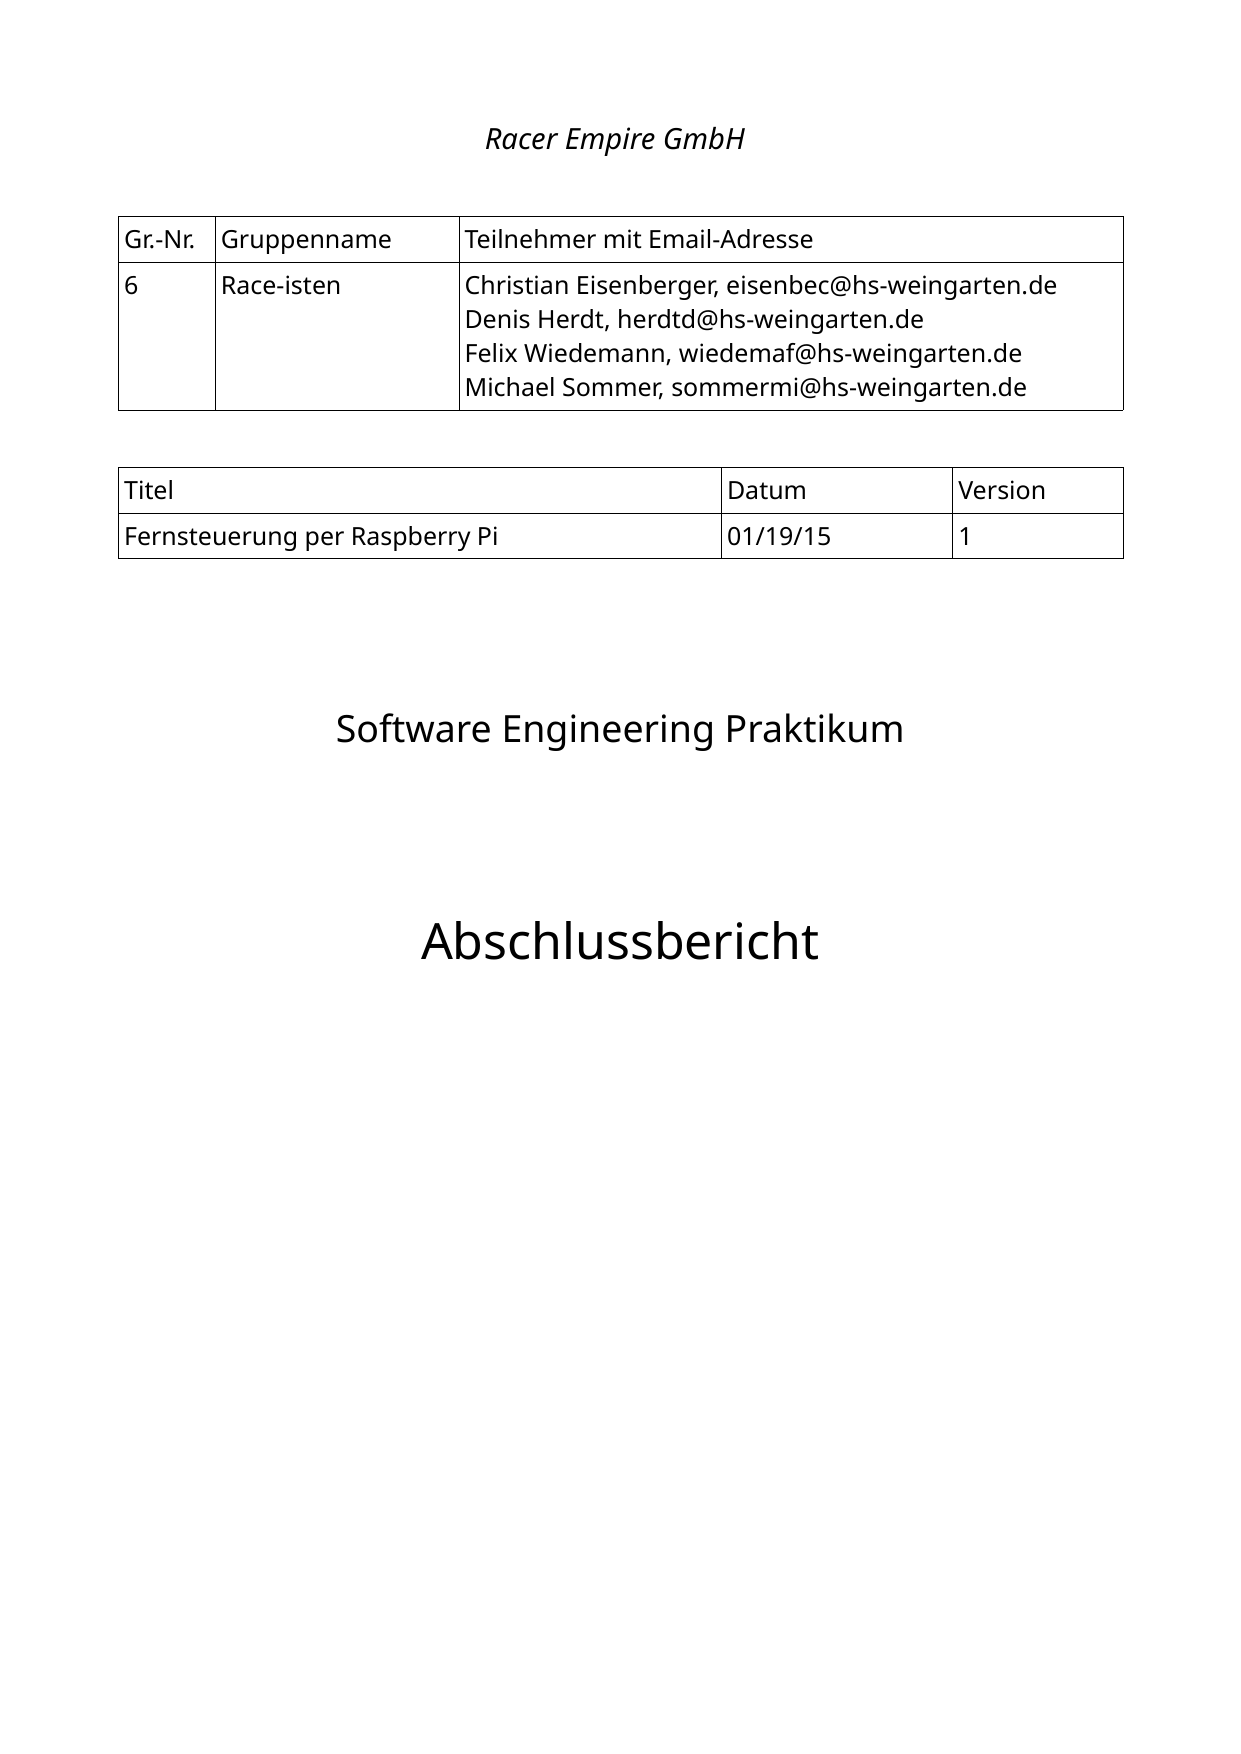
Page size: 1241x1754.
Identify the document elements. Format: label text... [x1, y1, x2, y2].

table_header Teilnehmer mit Email-Adresse [460, 217, 1123, 262]
table_cell Christian Eisenberger, eisenbec@hs-weingarten.de Denis Herdt, herdtd@hs-weingarten.de Felix Wiedemann, wiedemaf@hs-weingarten.de Michael Sommer, sommermi@hs-weingarten.de [460, 263, 1123, 409]
table_cell 6 [119, 263, 215, 409]
table_header Version [953, 468, 1123, 513]
table_cell Race-isten [216, 263, 459, 409]
text Software Engineering Praktikum [118, 702, 1122, 753]
table_cell 1 [953, 514, 1123, 558]
table_cell 19.01.15 [722, 514, 952, 558]
table_cell Fernsteuerung per Raspberry Pi [119, 514, 721, 558]
table_header Gr.-Nr. [119, 217, 215, 262]
text Abschlussbericht [118, 906, 1122, 974]
table_header Gruppenname [216, 217, 459, 262]
table_header Datum [722, 468, 952, 513]
table_header Titel [119, 468, 721, 513]
